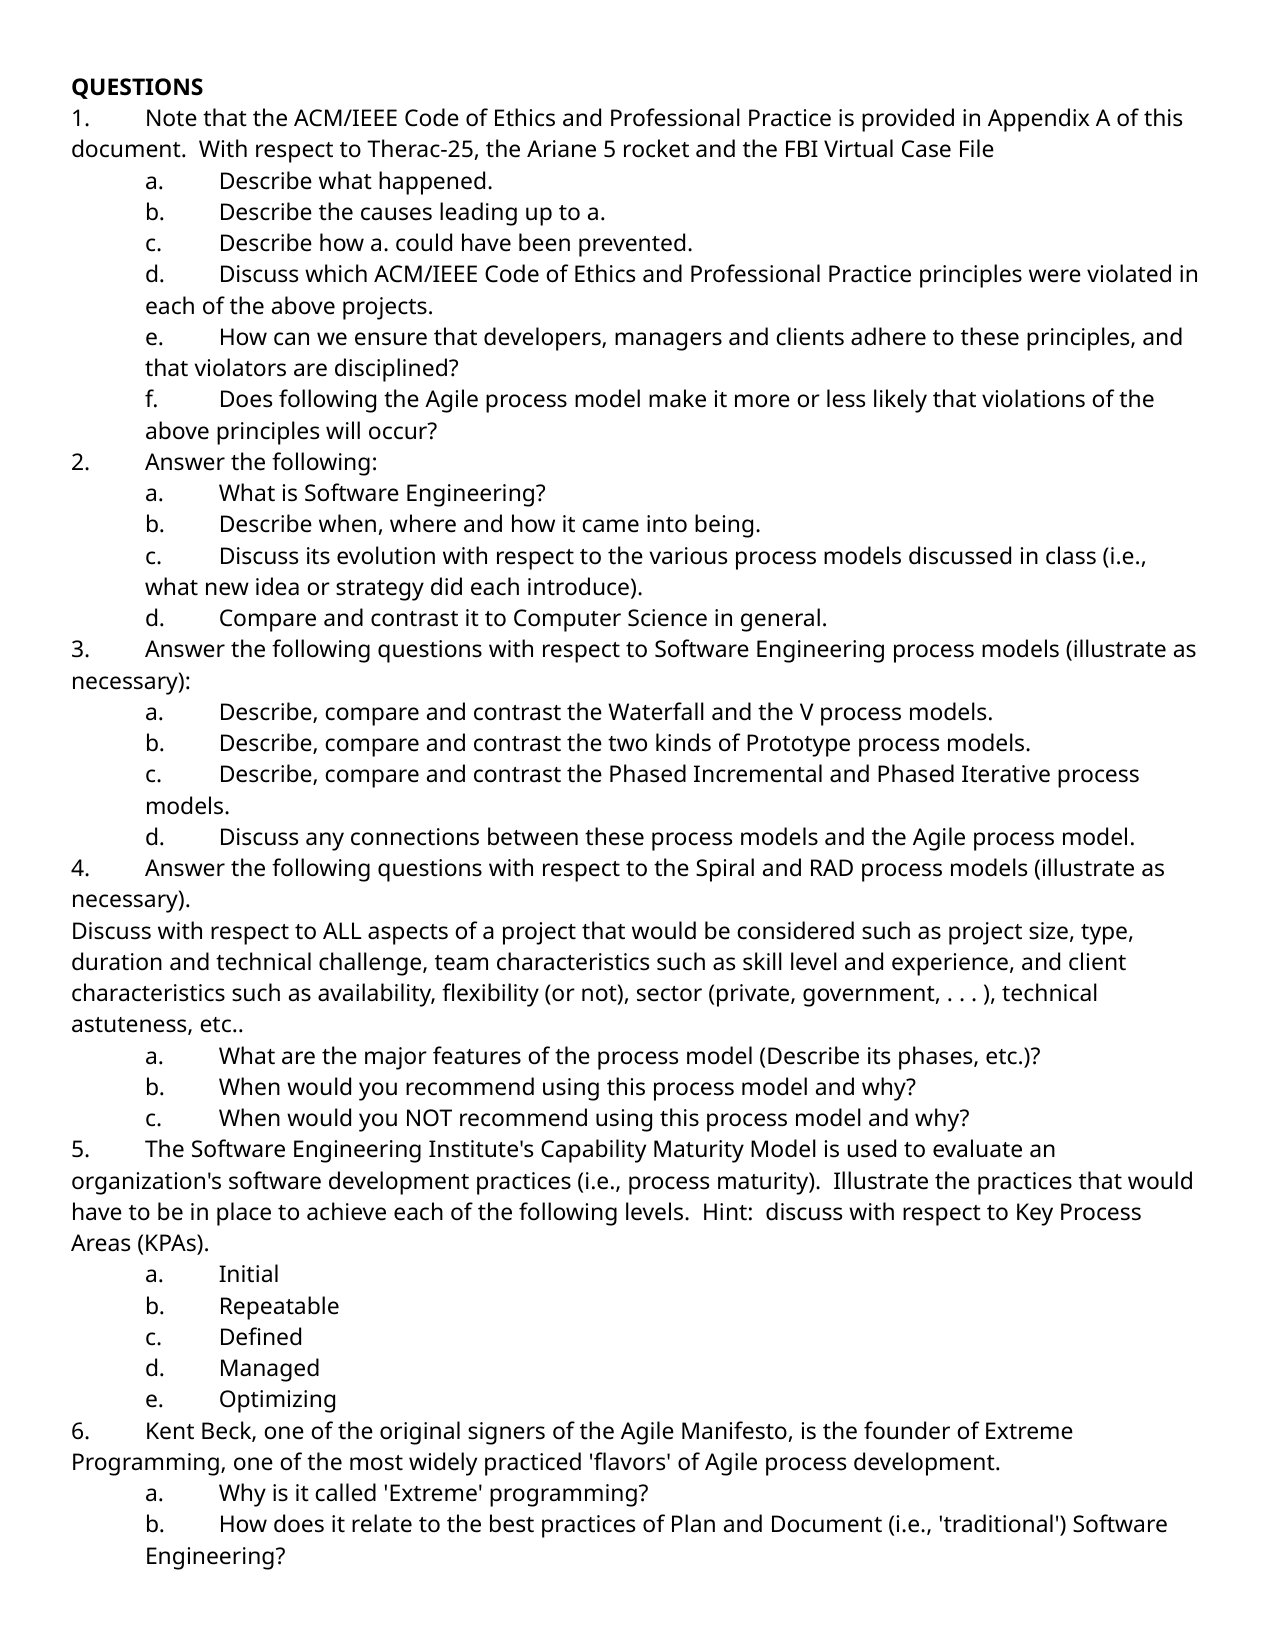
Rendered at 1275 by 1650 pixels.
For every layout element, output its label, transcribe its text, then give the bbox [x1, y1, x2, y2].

text 1. Note that the ACM/IEEE Code of Ethics and Professional Practice is provided in Appendix A of this document. With respect to Therac-25, the Ariane 5 rocket and the FBI Virtual Case File [71, 102, 1204, 164]
text c. When would you NOT recommend using this process model and why? [145, 1102, 1204, 1133]
text QUESTIONS [71, 71, 1204, 102]
text b. Describe, compare and contrast the two kinds of Prototype process models. [145, 727, 1204, 758]
text c. Discuss its evolution with respect to the various process models discussed in class (i.e., what new idea or strategy did each introduce). [145, 539, 1204, 602]
text b. Describe the causes leading up to a. [145, 196, 1204, 227]
text c. Describe, compare and contrast the Phased Incremental and Phased Iterative process models. [145, 758, 1204, 821]
text 3. Answer the following questions with respect to Software Engineering process models (illustrate as necessary): [71, 633, 1204, 696]
text d. Discuss which ACM/IEEE Code of Ethics and Professional Practice principles were violated in each of the above projects. [145, 258, 1204, 321]
text c. Defined [145, 1321, 1204, 1352]
text a. Why is it called 'Extreme' programming? [145, 1477, 1204, 1508]
text e. Optimizing [145, 1383, 1204, 1414]
text d. Discuss any connections between these process models and the Agile process model. [145, 821, 1204, 852]
text 6. Kent Beck, one of the original signers of the Agile Manifesto, is the founder of Extreme Programming, one of the most widely practiced 'flavors' of Agile process development. [71, 1414, 1204, 1477]
text a. What are the major features of the process model (Describe its phases, etc.)? [145, 1039, 1204, 1071]
text a. Initial [145, 1258, 1204, 1289]
text b. Describe when, where and how it came into being. [145, 508, 1204, 539]
text a. What is Software Engineering? [145, 477, 1204, 508]
text b. Repeatable [145, 1289, 1204, 1321]
text b. How does it relate to the best practices of Plan and Document (i.e., 'traditional') Software Engineering? [145, 1508, 1204, 1571]
text a. Describe what happened. [145, 164, 1204, 196]
text d. Managed [145, 1352, 1204, 1383]
text b. When would you recommend using this process model and why? [145, 1071, 1204, 1102]
text f. Does following the Agile process model make it more or less likely that violations of the above principles will occur? [145, 383, 1204, 446]
text Discuss with respect to ALL aspects of a project that would be considered such as project size, type, duration and technical challenge, team characteristics such as skill level and experience, and client characteristics such as availability, flexibility (or not), sector (private, government, . . . ), technical astuteness, etc.. [71, 914, 1204, 1039]
text c. Describe how a. could have been prevented. [145, 227, 1204, 258]
text 5. The Software Engineering Institute's Capability Maturity Model is used to evaluate an organization's software development practices (i.e., process maturity). Illustrate the practices that would have to be in place to achieve each of the following levels. Hint: discuss with respect to Key Process Areas (KPAs). [71, 1133, 1204, 1258]
text e. How can we ensure that developers, managers and clients adhere to these principles, and that violators are disciplined? [145, 321, 1204, 383]
text 2. Answer the following: [71, 446, 1204, 477]
text 4. Answer the following questions with respect to the Spiral and RAD process models (illustrate as necessary). [71, 852, 1204, 914]
text d. Compare and contrast it to Computer Science in general. [145, 602, 1204, 633]
text a. Describe, compare and contrast the Waterfall and the V process models. [145, 696, 1204, 727]
